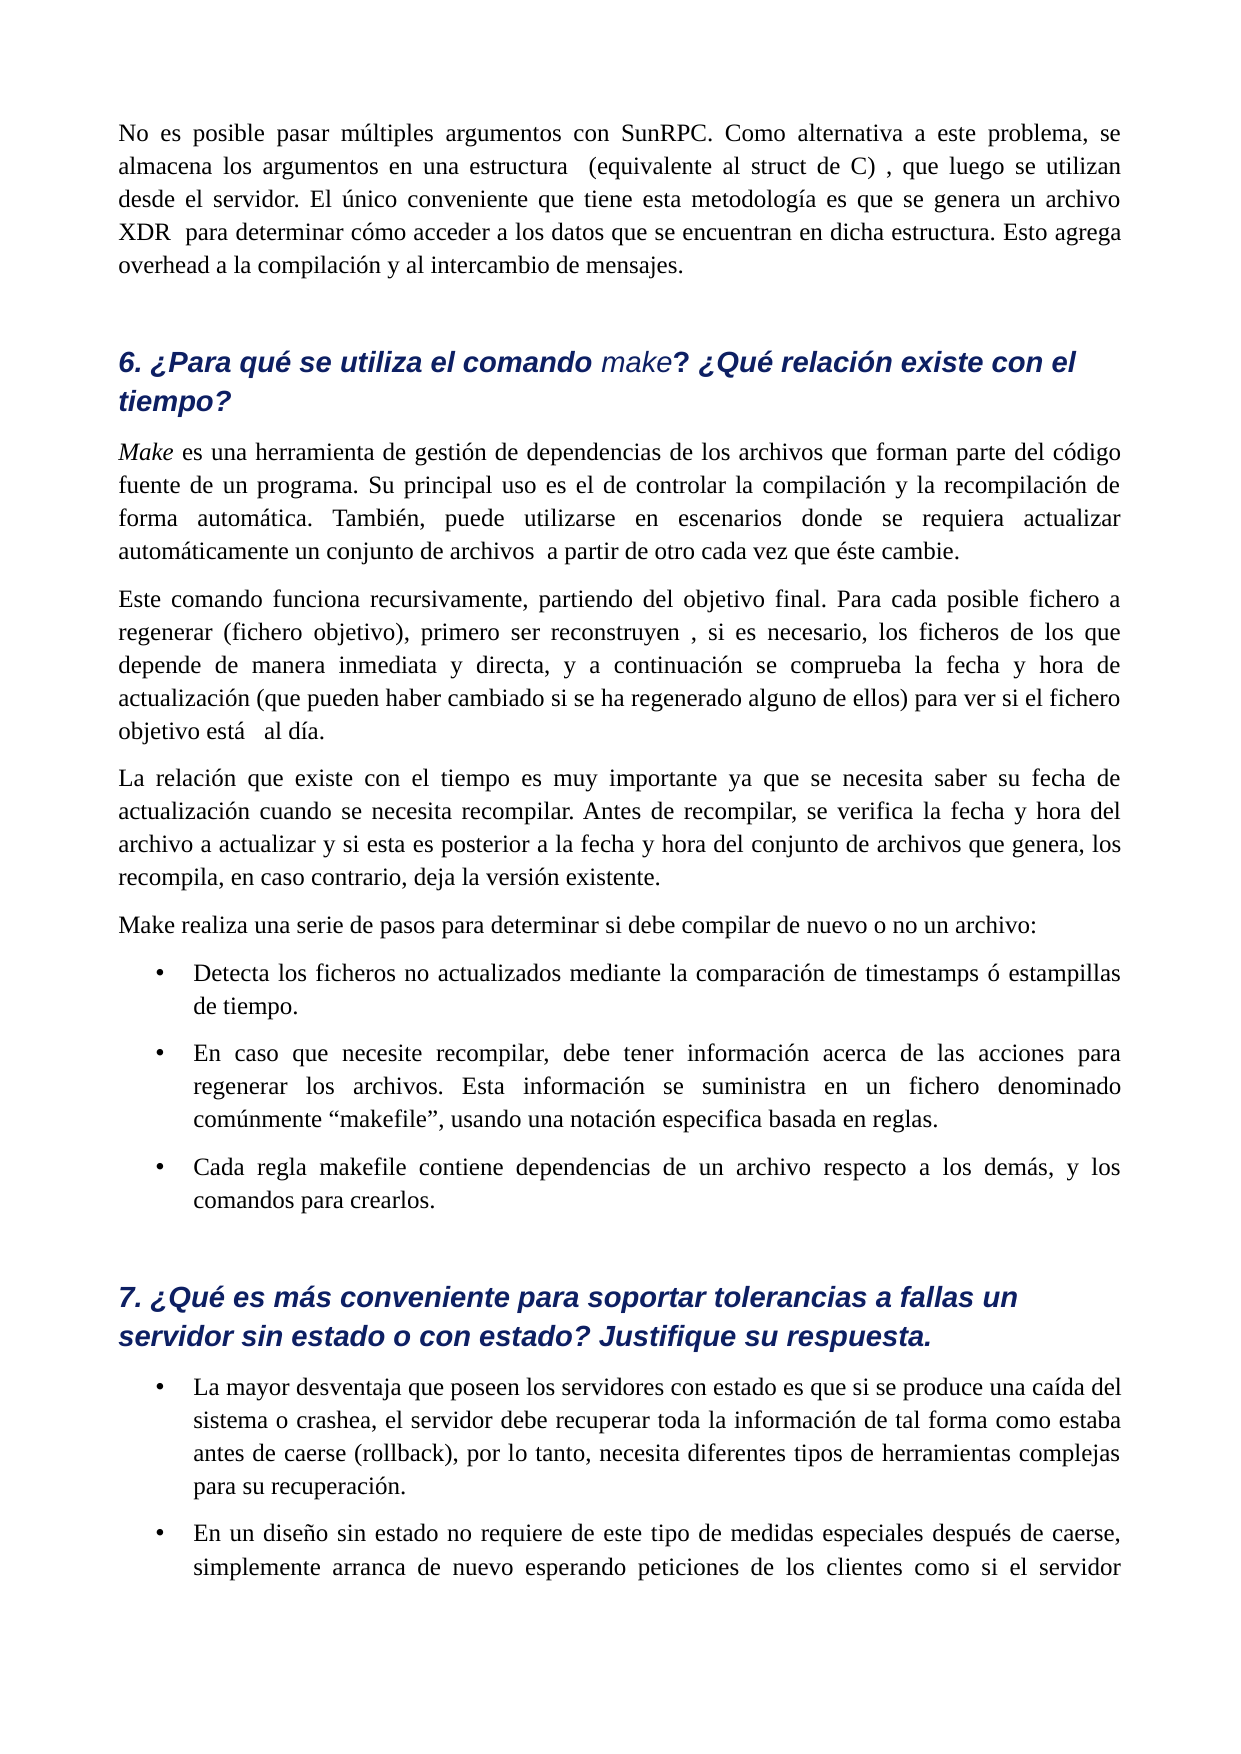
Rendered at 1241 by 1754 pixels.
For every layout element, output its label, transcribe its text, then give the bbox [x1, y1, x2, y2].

text No es posible pasar múltiples argumentos con SunRPC. Como alternativa a este problema, se almacena los argumentos en una estructura (equivalente al struct de C) , que luego se utilizan desde el servidor. El único conveniente que tiene esta metodología es que se genera un archivo XDR para determinar cómo acceder a los datos que se encuentran en dicha estructura. Esto agrega overhead a la compilación y al intercambio de mensajes. [118, 118, 1122, 279]
list En caso que necesite recompilar, debe tener información acerca de las acciones para regenerar los archivos. Esta información se suministra en un fichero denominado comúnmente “makefile”, usando una notación especifica basada en reglas. [156, 1038, 1122, 1133]
text 7. ¿Qué es más conveniente para soportar tolerancias a fallas un servidor sin estado o con estado? Justifique su respuesta. [118, 1280, 1122, 1352]
list Cada regla makefile contiene dependencias de un archivo respecto a los demás, y los comandos para crearlos. [156, 1152, 1122, 1214]
list Detecta los ficheros no actualizados mediante la comparación de timestamps ó estampillas de tiempo. [156, 958, 1122, 1019]
text 6. ¿Para qué se utiliza el comando make? ¿Qué relación existe con el tiempo? [118, 345, 1122, 417]
text Make es una herramienta de gestión de dependencias de los archivos que forman parte del código fuente de un programa. Su principal uso es el de controlar la compilación y la recompilación de forma automática. También, puede utilizarse en escenarios donde se requiera actualizar automáticamente un conjunto de archivos a partir de otro cada vez que éste cambie. [118, 437, 1122, 565]
text La relación que existe con el tiempo es muy importante ya que se necesita saber su fecha de actualización cuando se necesita recompilar. Antes de recompilar, se verifica la fecha y hora del archivo a actualizar y si esta es posterior a la fecha y hora del conjunto de archivos que genera, los recompila, en caso contrario, deja la versión existente. [118, 763, 1122, 891]
list En un diseño sin estado no requiere de este tipo de medidas especiales después de caerse, simplemente arranca de nuevo esperando peticiones de los clientes como si el servidor [156, 1518, 1122, 1580]
list La mayor desventaja que poseen los servidores con estado es que si se produce una caída del sistema o crashea, el servidor debe recuperar toda la información de tal forma como estaba antes de caerse (rollback), por lo tanto, necesita diferentes tipos de herramientas complejas para su recuperación. [156, 1372, 1122, 1500]
text Este comando funciona recursivamente, partiendo del objetivo final. Para cada posible fichero a regenerar (fichero objetivo), primero ser reconstruyen , si es necesario, los ficheros de los que depende de manera inmediata y directa, y a continuación se comprueba la fecha y hora de actualización (que pueden haber cambiado si se ha regenerado alguno de ellos) para ver si el fichero objetivo está al día. [118, 584, 1122, 744]
text Make realiza una serie de pasos para determinar si debe compilar de nuevo o no un archivo: [118, 910, 1122, 939]
